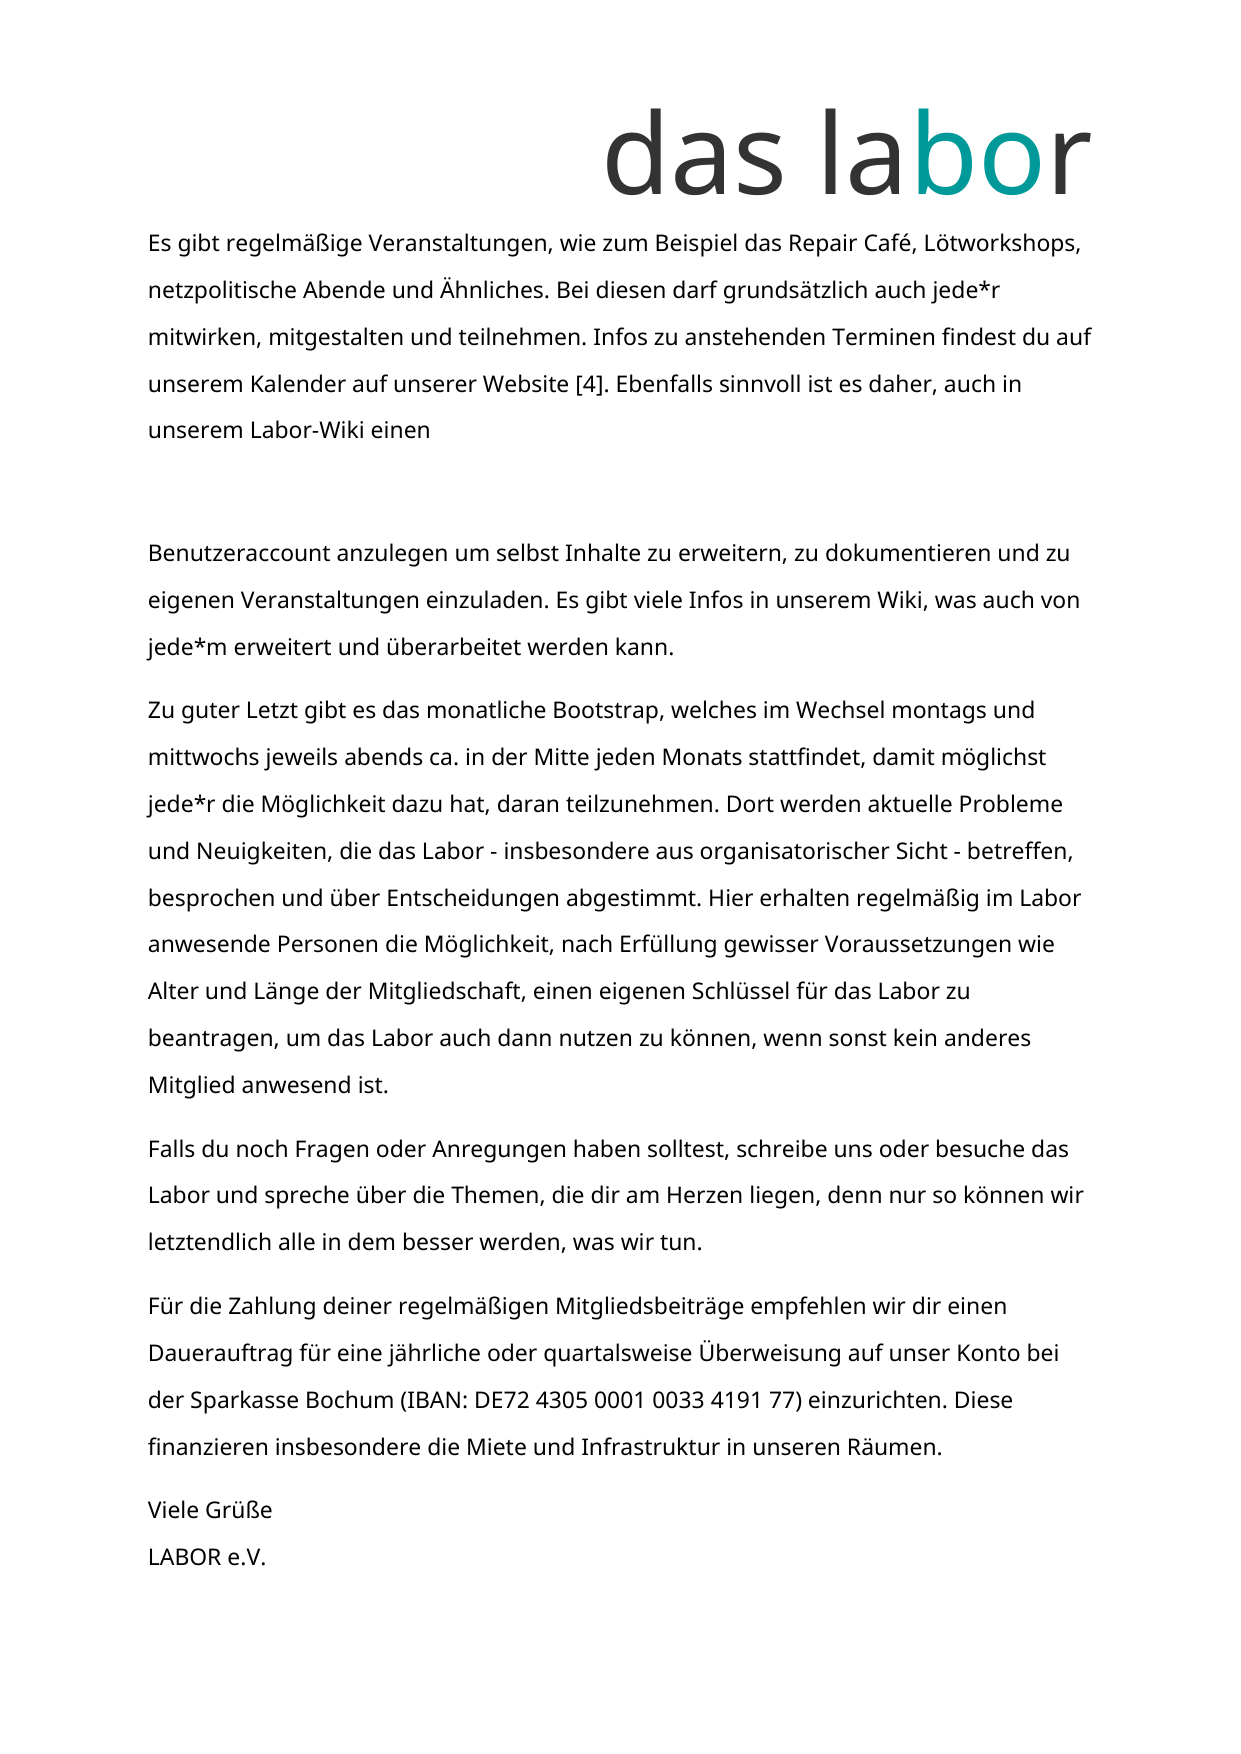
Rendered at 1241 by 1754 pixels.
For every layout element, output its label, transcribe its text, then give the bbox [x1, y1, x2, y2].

text Für die Zahlung deiner regelmäßigen Mitgliedsbeiträge empfehlen wir dir einen Dauerauftrag für eine jährliche oder quartalsweise Überweisung auf unser Konto bei der Sparkasse Bochum (IBAN: DE72 4305 0001 0033 4191 77) einzurichten. Diese finanzieren insbesondere die Miete und Infrastruktur in unseren Räumen. [148, 1290, 1093, 1462]
text Falls du noch Fragen oder Anregungen haben solltest, schreibe uns oder besuche das Labor und spreche über die Themen, die dir am Herzen liegen, denn nur so können wir letztendlich alle in dem besser werden, was wir tun. [148, 1132, 1093, 1257]
text Zu guter Letzt gibt es das monatliche Bootstrap, welches im Wechsel montags und mittwochs jeweils abends ca. in der Mitte jeden Monats stattfindet, damit möglichst jede*r die Möglichkeit dazu hat, daran teilzunehmen. Dort werden aktuelle Probleme und Neuigkeiten, die das Labor - insbesondere aus organisatorischer Sicht - betreffen, besprochen und über Entscheidungen abgestimmt. Hier erhalten regelmäßig im Labor anwesende Personen die Möglichkeit, nach Erfüllung gewisser Voraussetzungen wie Alter und Länge der Mitgliedschaft, einen eigenen Schlüssel für das Labor zu beantragen, um das Labor auch dann nutzen zu können, wenn sonst kein anderes Mitglied anwesend ist. [148, 694, 1093, 1100]
text Viele Grüße LABOR e.V. [148, 1494, 1093, 1572]
text Es gibt regelmäßige Veranstaltungen, wie zum Beispiel das Repair Café, Lötworkshops, netzpolitische Abende und Ähnliches. Bei diesen darf grundsätzlich auch jede*r mitwirken, mitgestalten und teilnehmen. Infos zu anstehenden Terminen findest du auf unserem Kalender auf unserer Website [4]. Ebenfalls sinnvoll ist es daher, auch in unserem Labor-Wiki einen [148, 227, 1093, 446]
text Benutzeraccount anzulegen um selbst Inhalte zu erweitern, zu dokumentieren und zu eigenen Veranstaltungen einzuladen. Es gibt viele Infos in unserem Wiki, was auch von jede*m erweitert und überarbeitet werden kann. [148, 537, 1093, 662]
